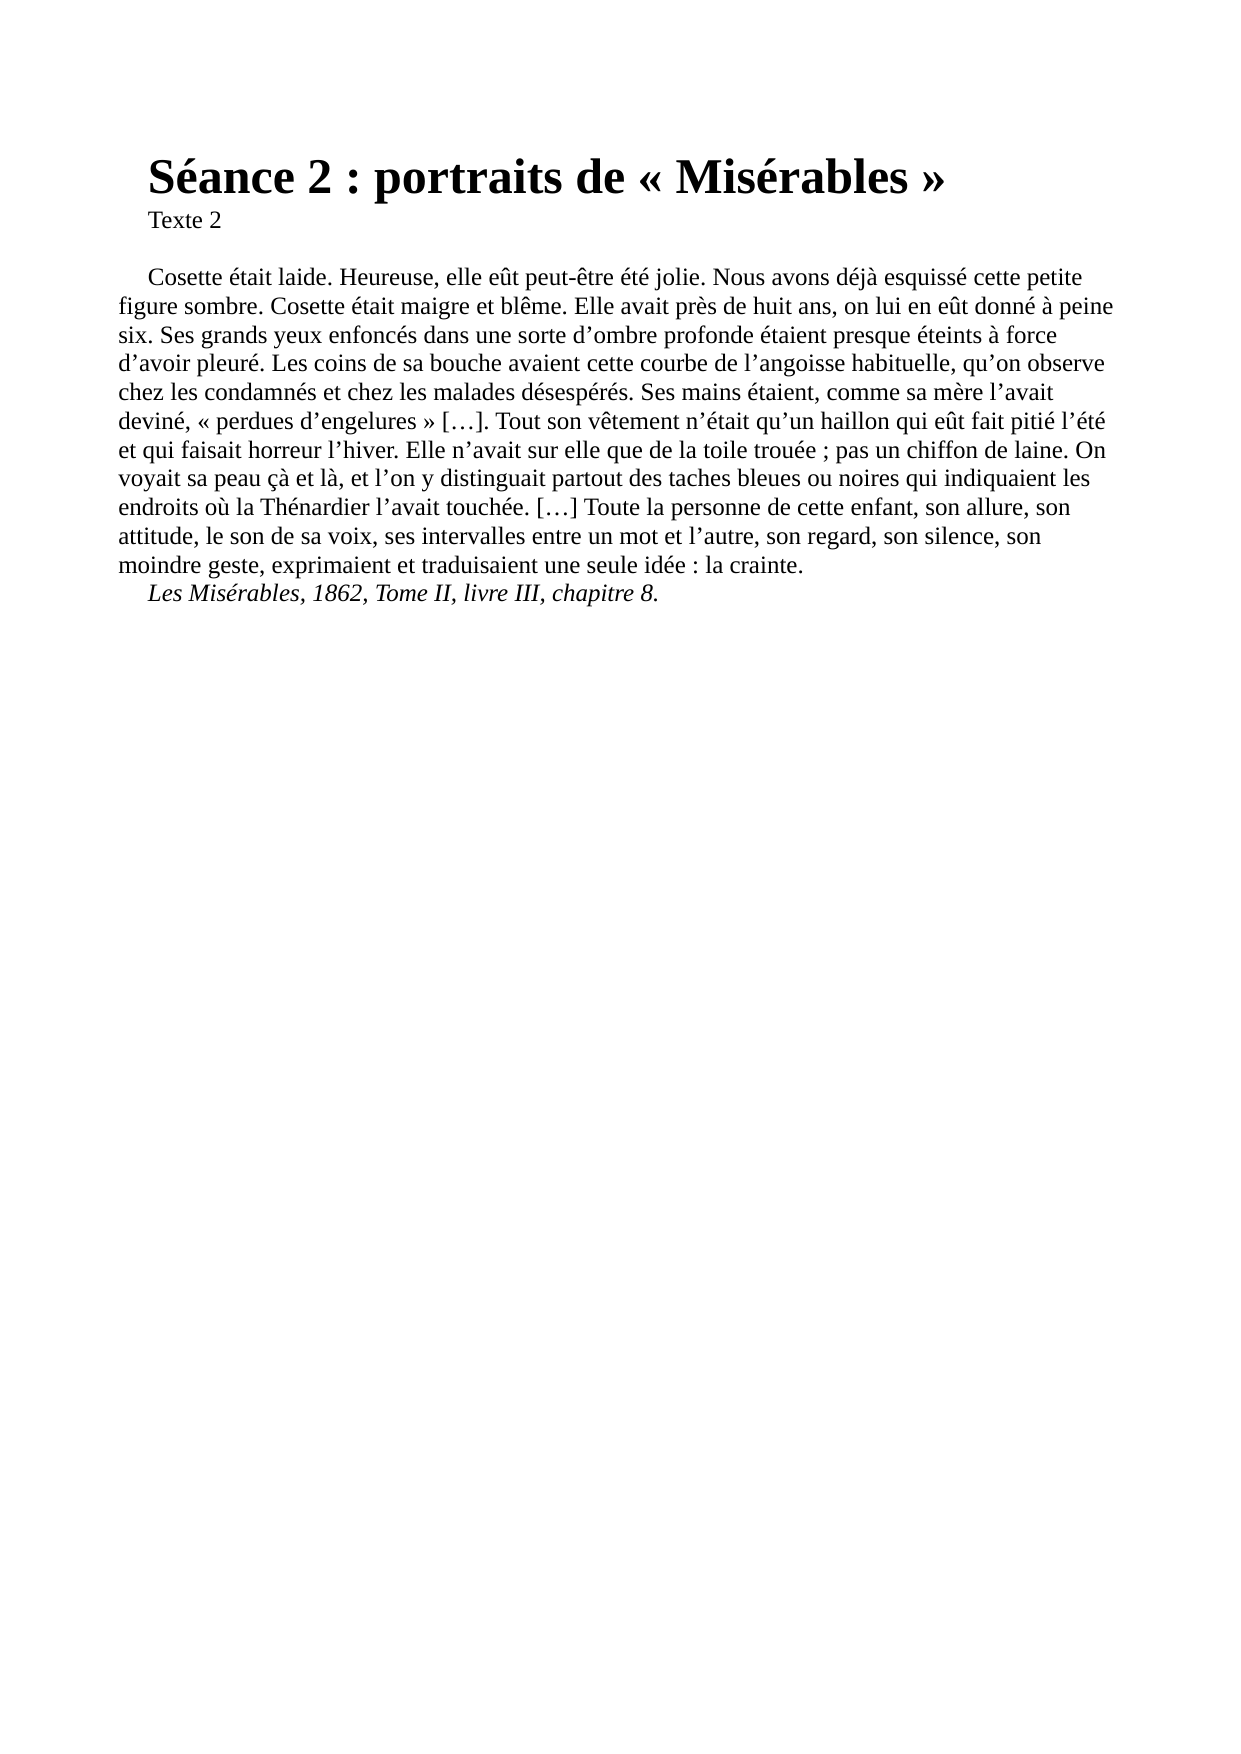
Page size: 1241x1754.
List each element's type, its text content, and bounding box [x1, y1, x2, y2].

subtitle Cosette était laide. Heureuse, elle eût peut-être été jolie. Nous avons déjà esquissé cette petite figure sombre. Cosette était maigre et blême. Elle avait près de huit ans, on lui en eût donné à peine six. Ses grands yeux enfoncés dans une sorte d’ombre profonde étaient presque éteints à force d’avoir pleuré. Les coins de sa bouche avaient cette courbe de l’angoisse habituelle, qu’on observe chez les condamnés et chez les malades désespérés. Ses mains étaient, comme sa mère l’avait deviné, « perdues d’engelures » […]. Tout son vêtement n’était qu’un haillon qui eût fait pitié l’été et qui faisait horreur l’hiver. Elle n’avait sur elle que de la toile trouée ; pas un chiffon de laine. On voyait sa peau çà et là, et l’on y distinguait partout des taches bleues ou noires qui indiquaient les endroits où la Thénardier l’avait touchée. […] Toute la personne de cette enfant, son allure, son attitude, le son de sa voix, ses intervalles entre un mot et l’autre, son regard, son silence, son moindre geste, exprimaient et traduisaient une seule idée : la crainte. [118, 262, 1122, 578]
subtitle Séance 2 : portraits de « Misérables » [118, 147, 1122, 205]
subtitle Les Misérables, 1862, Tome II, livre III, chapitre 8. [118, 578, 1122, 607]
subtitle Texte 2 [118, 205, 1122, 233]
